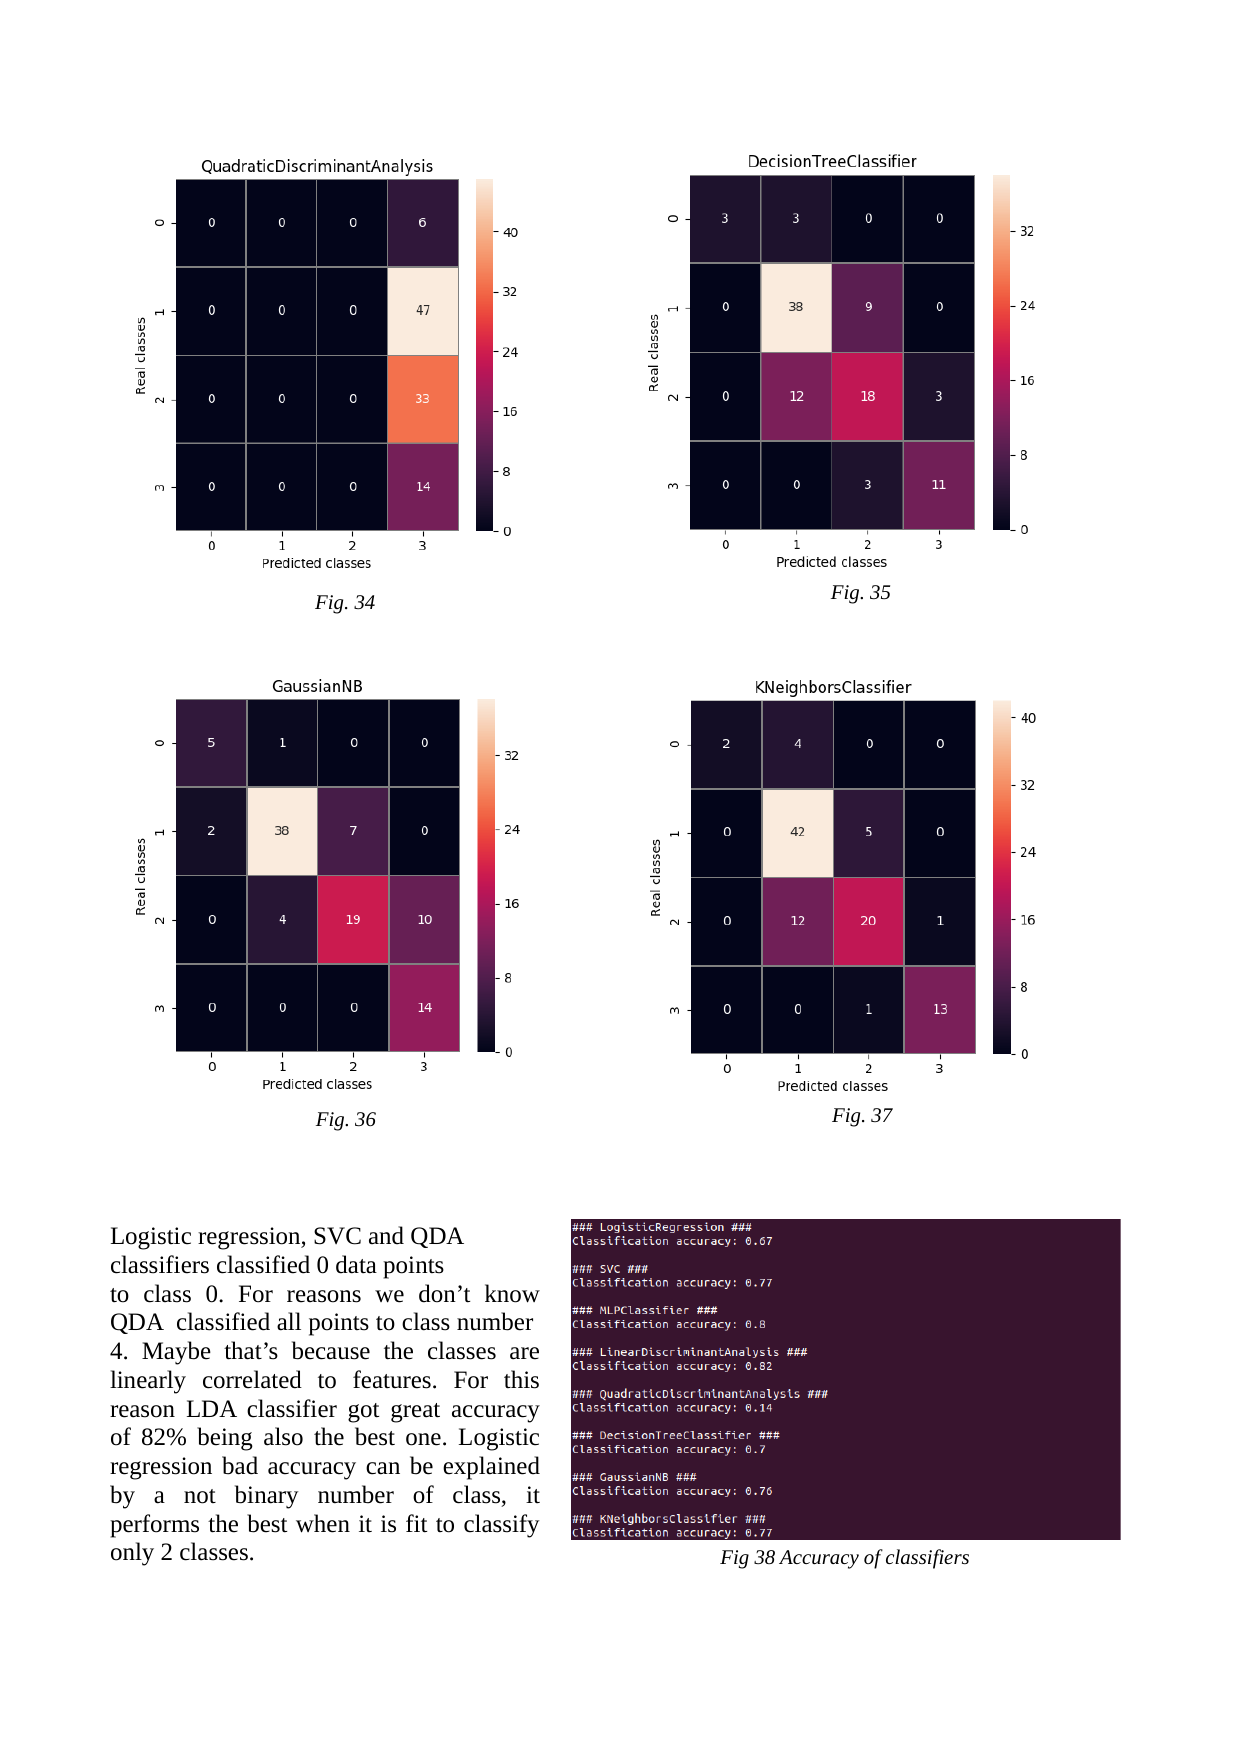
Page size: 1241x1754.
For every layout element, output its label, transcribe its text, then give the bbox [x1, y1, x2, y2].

text Fig. 36 [118, 1102, 575, 1131]
picture [118, 644, 575, 1102]
text Fig 38 Accuracy of classifiers [571, 1540, 1121, 1569]
picture [633, 645, 1092, 1104]
text Fig. 37 [634, 1104, 1092, 1127]
text Fig. 34 [118, 581, 574, 614]
picture [631, 119, 1092, 580]
picture [571, 1219, 1121, 1540]
text Fig. 35 [631, 580, 1092, 604]
picture [118, 125, 574, 581]
